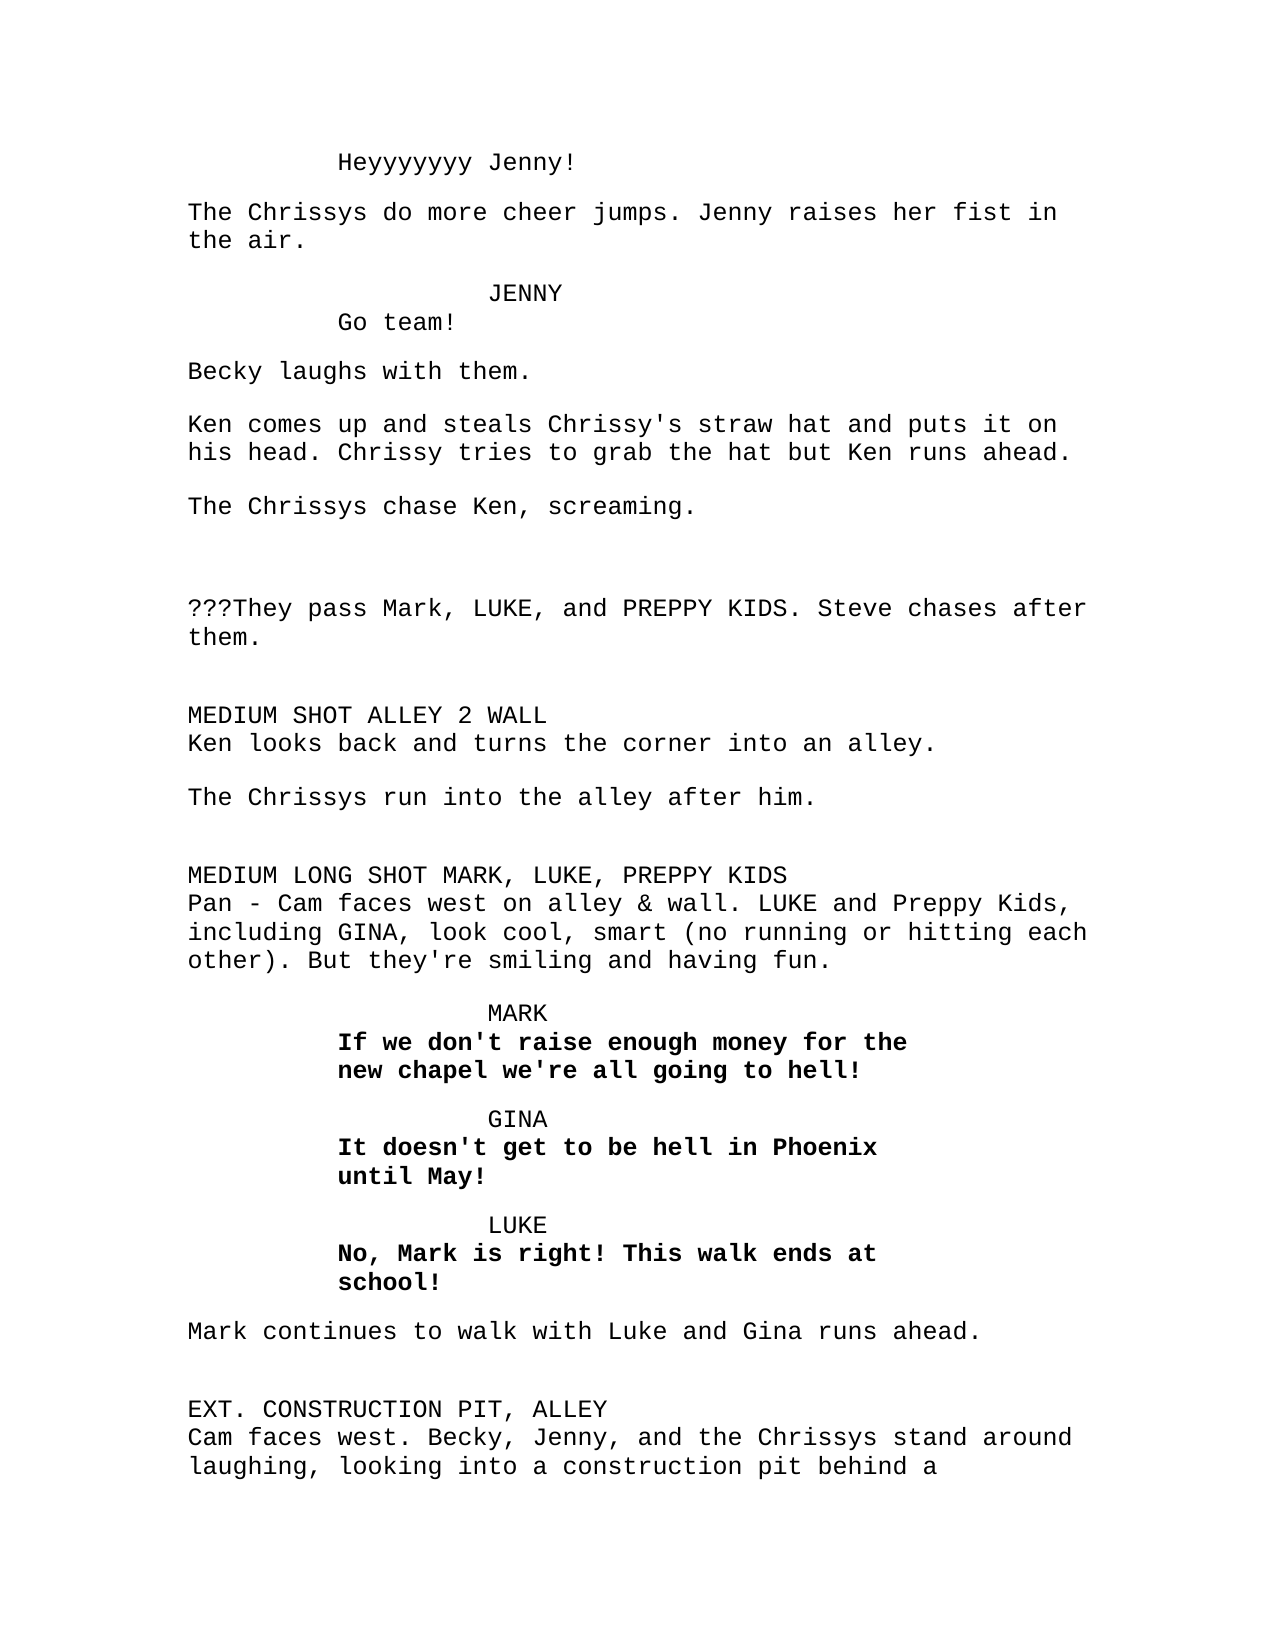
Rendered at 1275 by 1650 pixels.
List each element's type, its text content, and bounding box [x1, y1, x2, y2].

text Pan - Cam faces west on alley & wall. LUKE and Preppy Kids, including GINA, look cool, smart (no running or hitting each other). But they're smiling and having fun. [187, 891, 1087, 976]
subtitle EXT. CONSTRUCTION PIT, ALLEY [187, 1397, 1087, 1425]
text Cam faces west. Becky, Jenny, and the Chrissys stand around laughing, looking into a construction pit behind a [187, 1425, 1087, 1482]
text GINA [187, 1107, 1087, 1135]
text Becky laughs with them. [187, 358, 1087, 387]
text The Chrissys do more cheer jumps. Jenny raises her fist in the air. [187, 199, 1087, 256]
text The Chrissys run into the alley after him. [187, 784, 1087, 812]
text Mark continues to walk with Luke and Gina runs ahead. [187, 1318, 1087, 1347]
text Ken comes up and steals Chrissy's straw hat and puts it on his head. Chrissy tries to grab the hat but Ken runs ahead. [187, 412, 1087, 468]
text Heyyyyyyy Jenny! [337, 150, 937, 178]
text Ken looks back and turns the corner into an alley. [187, 731, 1087, 759]
text It doesn't get to be hell in Phoenix until May! [337, 1135, 937, 1192]
text MARK [187, 1001, 1087, 1029]
text JENNY [187, 281, 1087, 309]
text If we don't raise enough money for the new chapel we're all going to hell! [337, 1029, 937, 1086]
subtitle MEDIUM LONG SHOT MARK, LUKE, PREPPY KIDS [187, 862, 1087, 891]
text ???They pass Mark, LUKE, and PREPPY KIDS. Steve chases after them. [187, 596, 1087, 652]
text No, Mark is right! This walk ends at school! [337, 1241, 937, 1297]
text Go team! [337, 309, 937, 337]
text LUKE [187, 1212, 1087, 1241]
subtitle MEDIUM SHOT ALLEY 2 WALL [187, 702, 1087, 731]
text The Chrissys chase Ken, screaming. [187, 493, 1087, 522]
